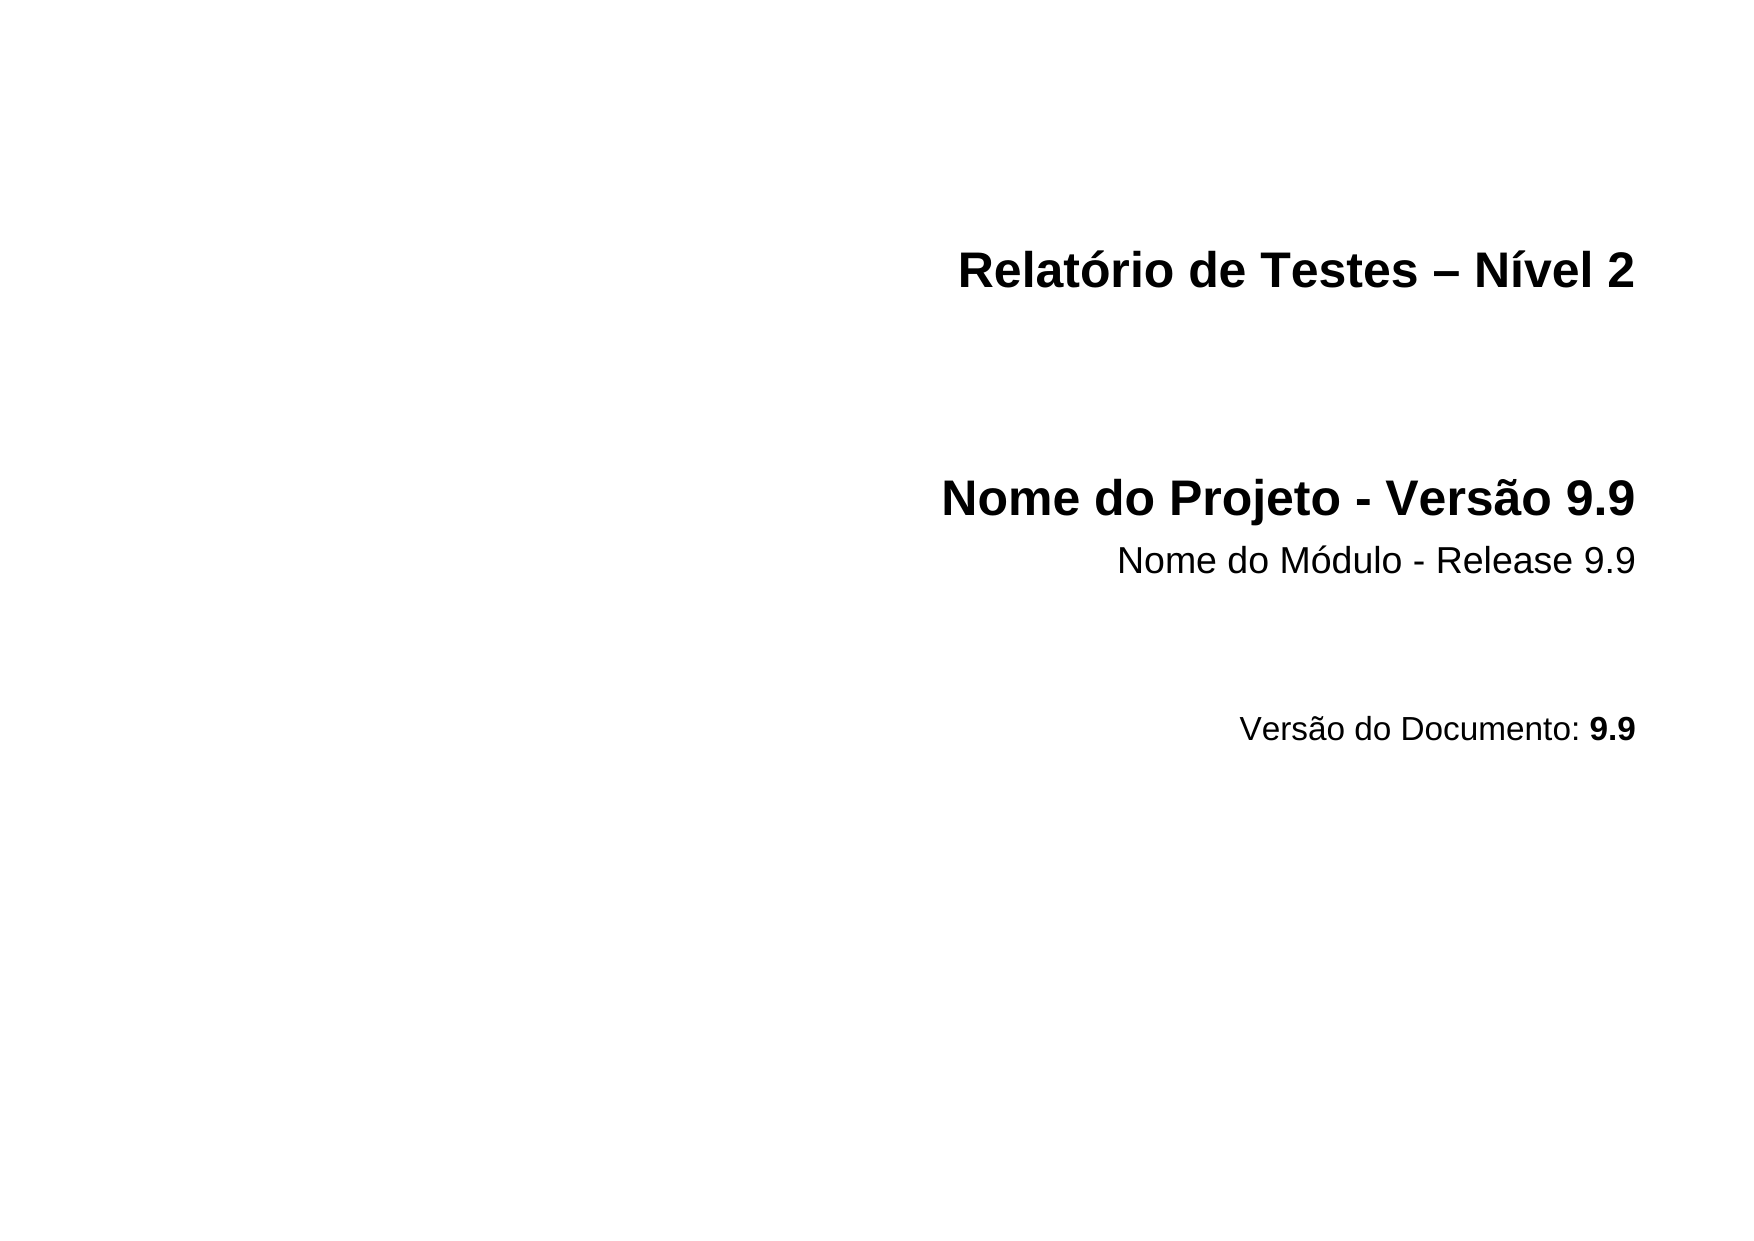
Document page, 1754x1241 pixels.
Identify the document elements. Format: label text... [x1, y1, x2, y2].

title Relatório de Testes – Nível 2 [118, 240, 1636, 298]
title Versão do Documento: 9.9 [118, 709, 1636, 747]
title Nome do Módulo - Release 9.9 [118, 538, 1636, 581]
title Nome do Projeto - Versão 9.9 [118, 468, 1636, 526]
